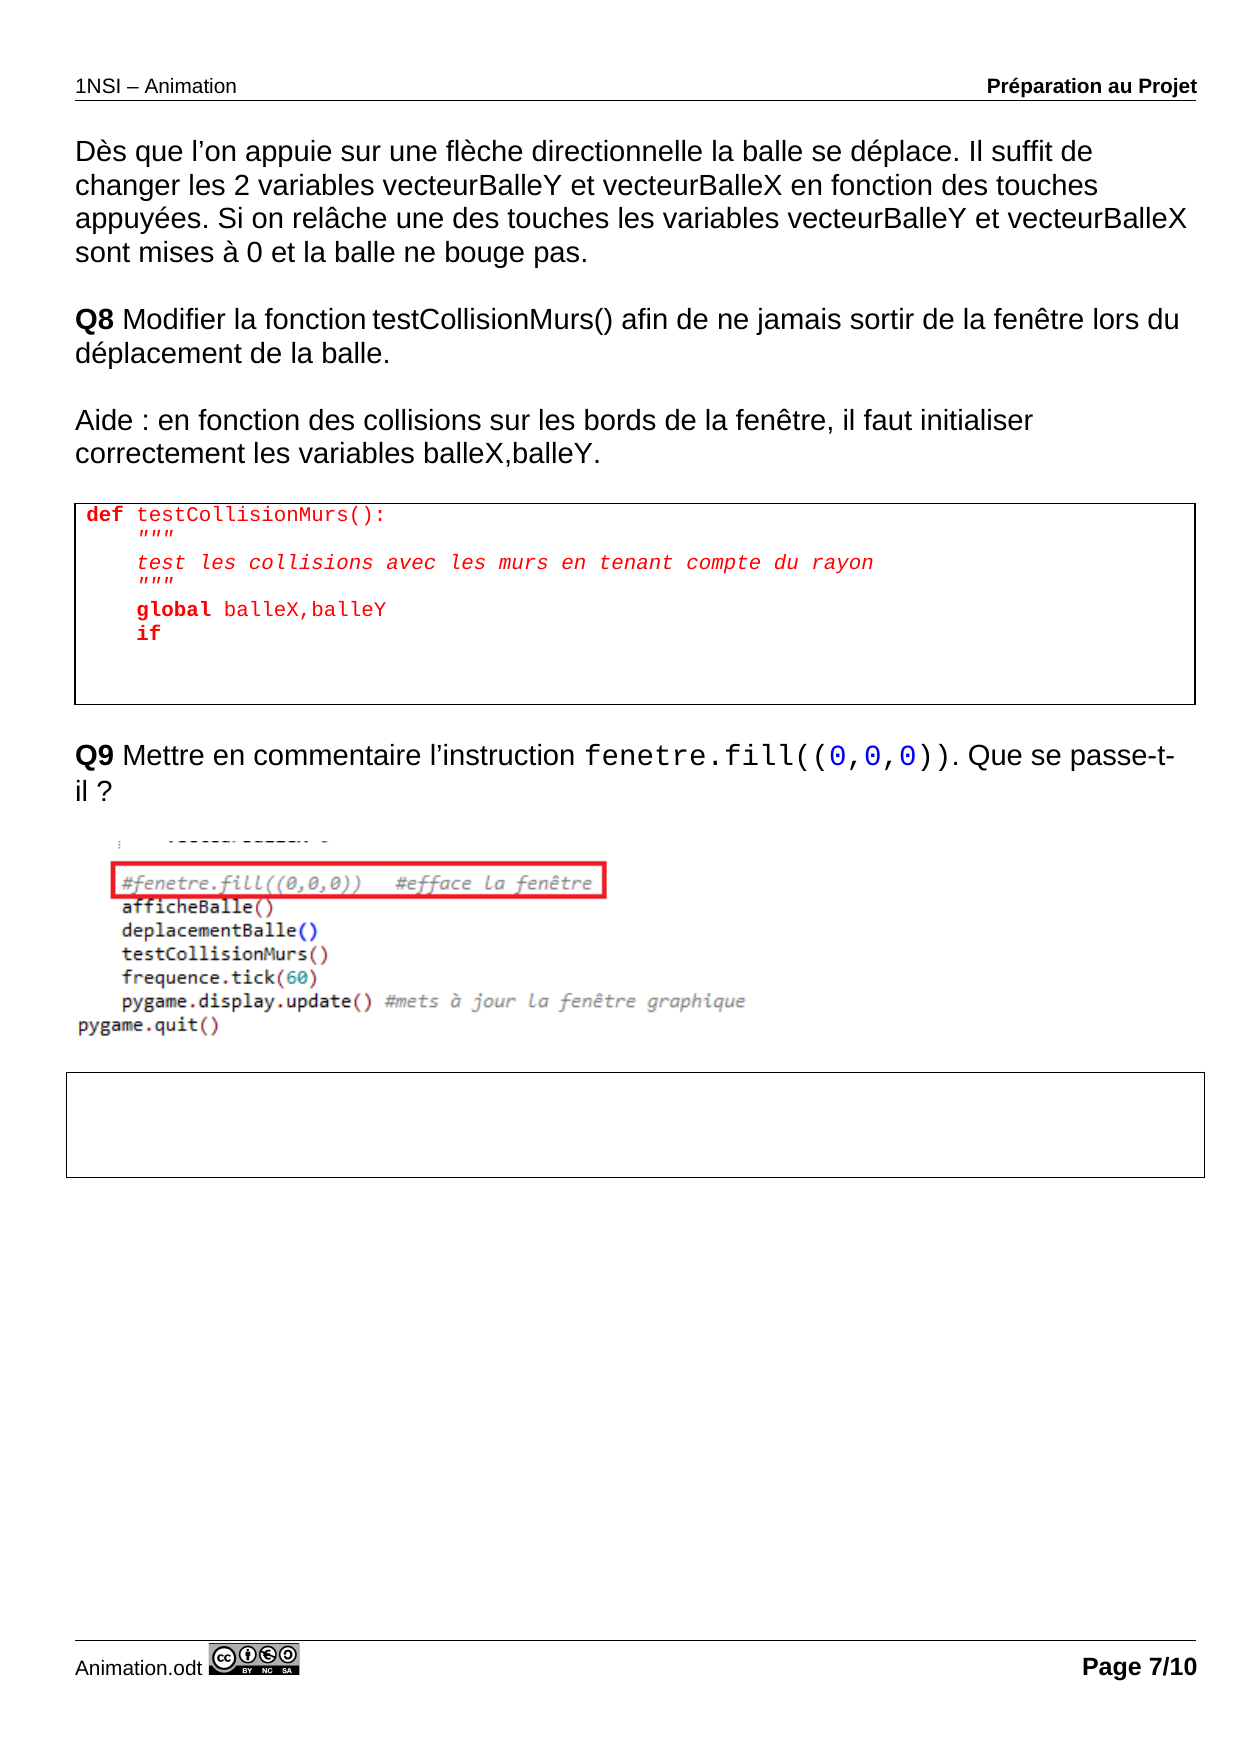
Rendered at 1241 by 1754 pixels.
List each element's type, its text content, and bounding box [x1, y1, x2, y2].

picture [75, 841, 764, 1039]
text Dès que l’on appuie sur une flèche directionnelle la balle se déplace. Il suffit de changer les 2 variables vecteurBalleY et vecteurBalleX en fonction des touches appuyées. Si on relâche une des touches les variables vecteurBalleY et vecteurBalleX sont mises à 0 et la balle ne bouge pas. [75, 134, 1196, 268]
text Q8 Modifier la fonction testCollisionMurs() afin de ne jamais sortir de la fenêtre lors du déplacement de la balle. [75, 302, 1196, 369]
picture [208, 1643, 300, 1675]
text Q9 Mettre en commentaire l’instruction fenetre.fill((0,0,0)). Que se passe-t-il ? [75, 738, 1196, 808]
text Aide : en fonction des collisions sur les bords de la fenêtre, il faut initialiser correctement les variables balleX,balleY. [75, 403, 1196, 470]
